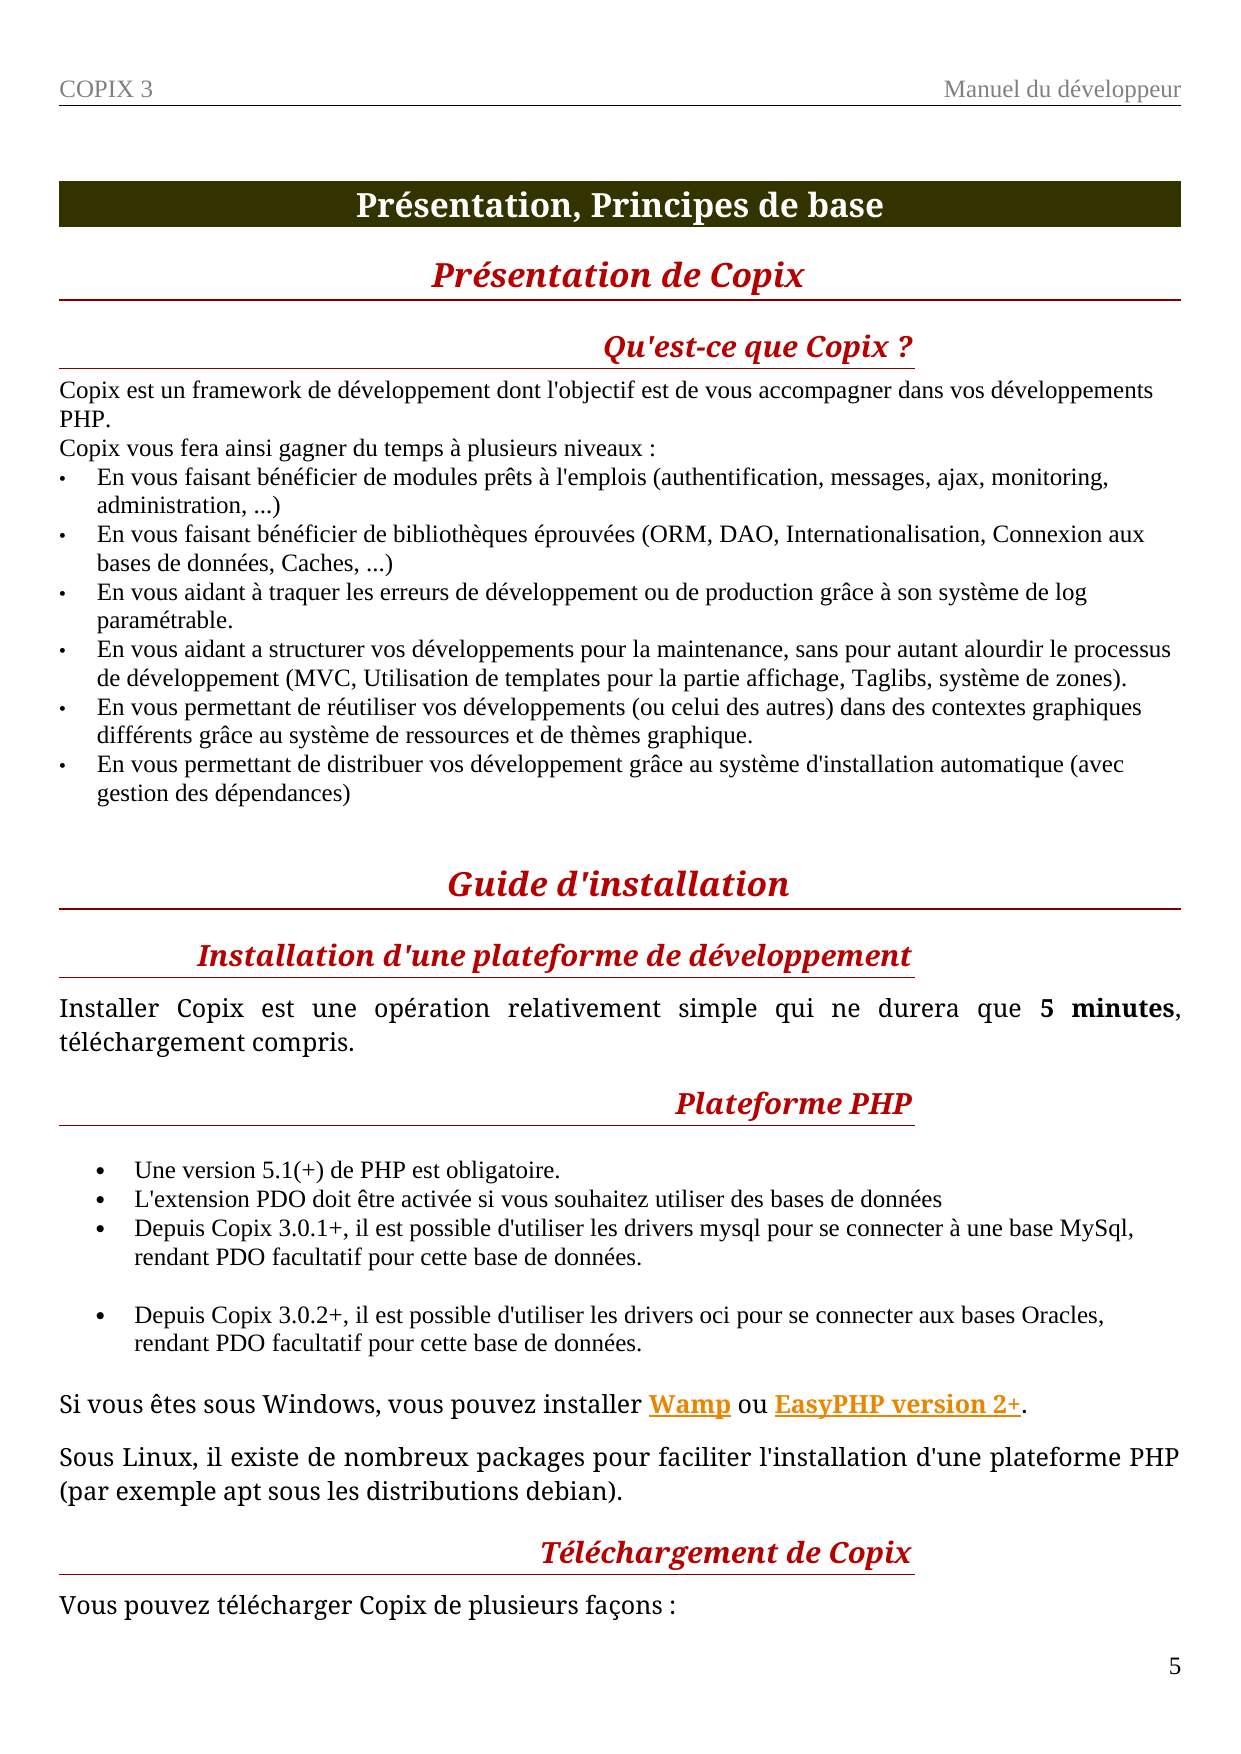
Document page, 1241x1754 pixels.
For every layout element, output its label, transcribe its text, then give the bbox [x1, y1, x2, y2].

list En vous aidant à traquer les erreurs de développement ou de production grâce à son système de log paramétrable. [59, 577, 1181, 634]
list Depuis Copix 3.0.2+, il est possible d'utiliser les drivers oci pour se connecter aux bases Oracles, rendant PDO facultatif pour cette base de données. [97, 1300, 1181, 1357]
subtitle Téléchargement de Copix [59, 1532, 915, 1574]
list L'extension PDO doit être activée si vous souhaitez utiliser des bases de données [97, 1184, 1181, 1213]
text Copix vous fera ainsi gagner du temps à plusieurs niveaux : [59, 433, 1181, 462]
subtitle Présentation, Principes de base [59, 181, 1181, 227]
list En vous faisant bénéficier de modules prêts à l'emplois (authentification, messages, ajax, monitoring, administration, ...) [59, 462, 1181, 519]
text Installer Copix est une opération relativement simple qui ne durera que 5 minutes, téléchargement compris. [59, 990, 1181, 1058]
text Sous Linux, il existe de nombreux packages pour faciliter l'installation d'une plateforme PHP (par exemple apt sous les distributions debian). [59, 1439, 1181, 1507]
text Si vous êtes sous Windows, vous pouvez installer Wamp ou EasyPHP version 2+. [59, 1386, 1181, 1420]
subtitle Présentation de Copix [59, 252, 1181, 299]
subtitle Guide d'installation [59, 861, 1181, 908]
list En vous permettant de réutiliser vos développements (ou celui des autres) dans des contextes graphiques différents grâce au système de ressources et de thèmes graphique. [59, 692, 1181, 749]
subtitle Qu'est-ce que Copix ? [59, 326, 915, 368]
list En vous aidant a structurer vos développements pour la maintenance, sans pour autant alourdir le processus de développement (MVC, Utilisation de templates pour la partie affichage, Taglibs, système de zones). [59, 634, 1181, 692]
list En vous faisant bénéficier de bibliothèques éprouvées (ORM, DAO, Internationalisation, Connexion aux bases de données, Caches, ...) [59, 519, 1181, 577]
text Vous pouvez télécharger Copix de plusieurs façons : [59, 1588, 1181, 1622]
list En vous permettant de distribuer vos développement grâce au système d'installation automatique (avec gestion des dépendances) [59, 749, 1181, 807]
subtitle Plateforme PHP [59, 1083, 915, 1125]
subtitle Installation d'une plateforme de développement [59, 935, 915, 977]
list Depuis Copix 3.0.1+, il est possible d'utiliser les drivers mysql pour se connecter à une base MySql, rendant PDO facultatif pour cette base de données. [97, 1213, 1181, 1271]
list Une version 5.1(+) de PHP est obligatoire. [97, 1156, 1181, 1184]
text Copix est un framework de développement dont l'objectif est de vous accompagner dans vos développements PHP. [59, 376, 1181, 433]
